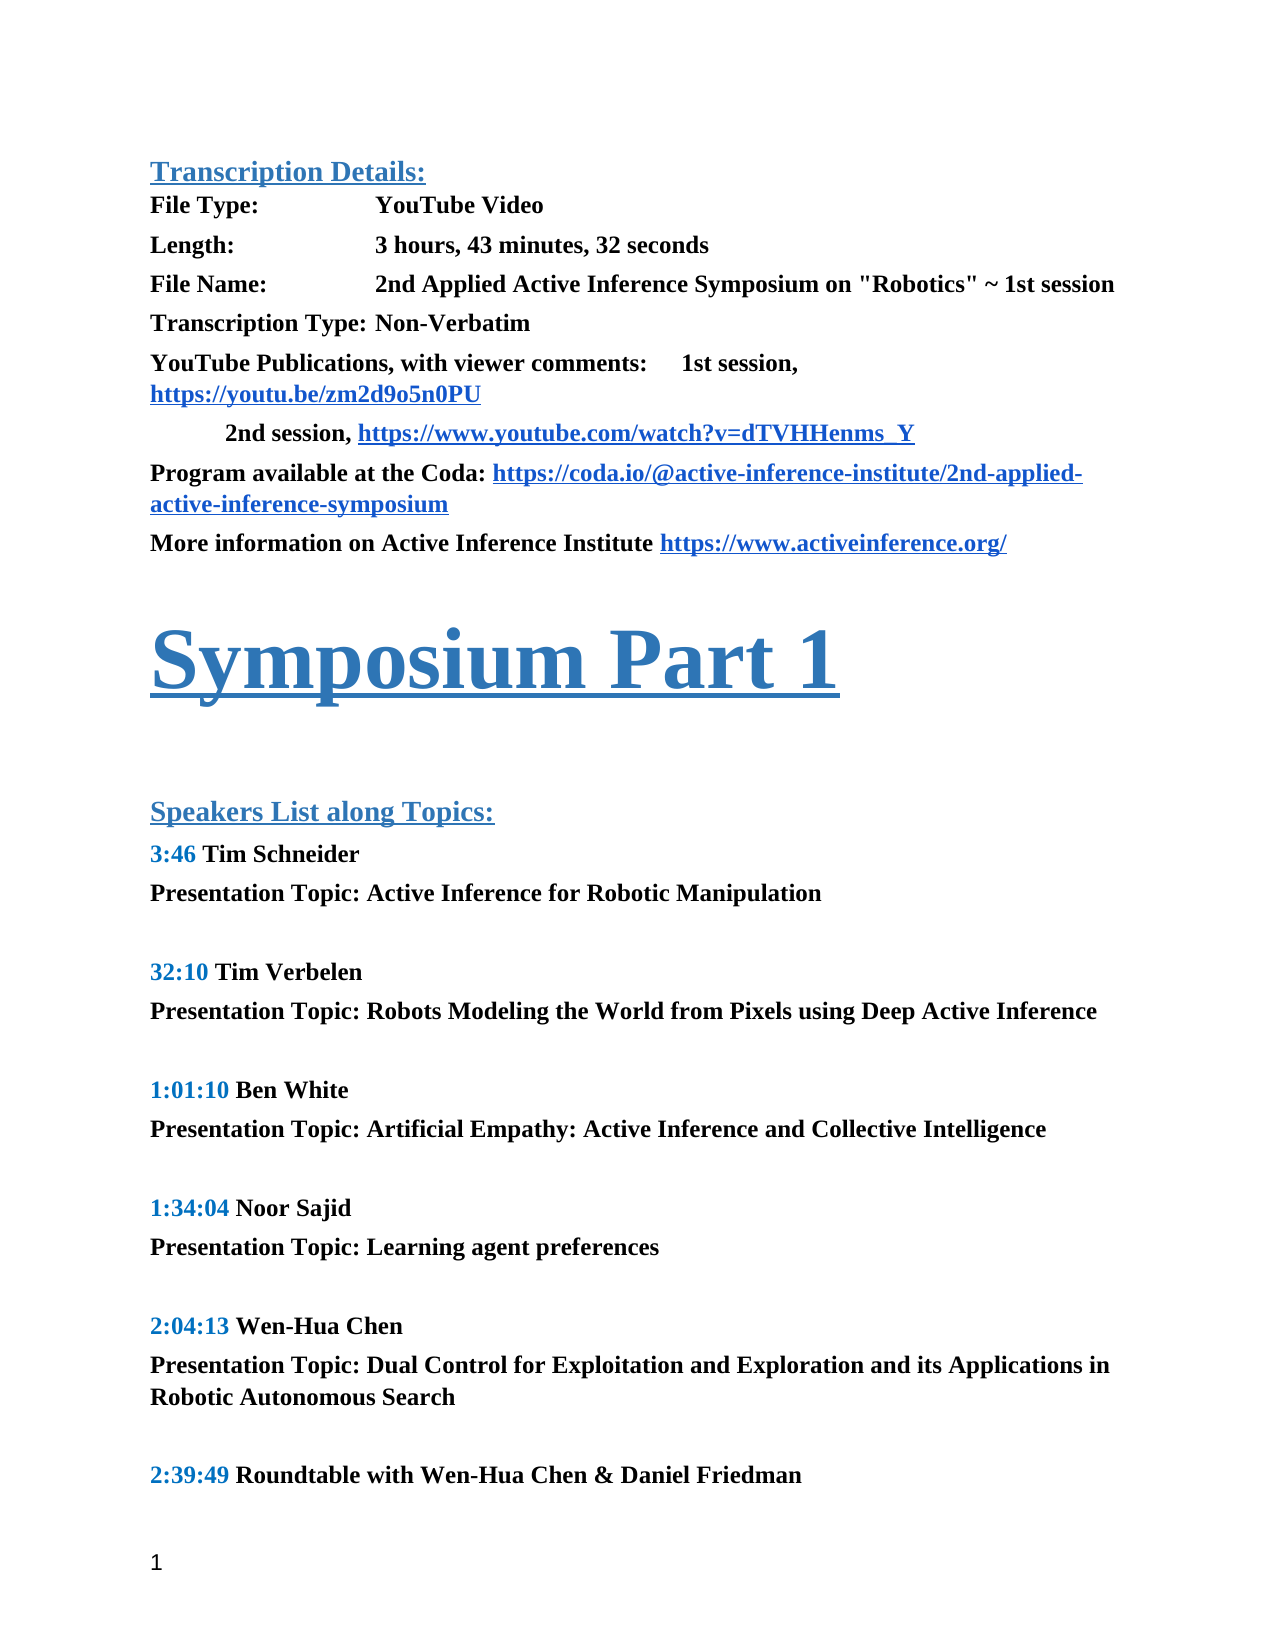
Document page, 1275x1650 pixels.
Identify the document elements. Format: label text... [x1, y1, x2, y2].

text 3:46 Tim Schneider [150, 839, 1125, 867]
text More information on Active Inference Institute https://www.activeinference.org/ [150, 528, 1125, 557]
text Presentation Topic: Robots Modeling the World from Pixels using Deep Active Inference [150, 996, 1125, 1025]
text 1:34:04 Noor Sajid [150, 1193, 1125, 1222]
text Length: 3 hours, 43 minutes, 32 seconds [150, 230, 1125, 258]
text 2nd session, https://www.youtube.com/watch?v=dTVHHenms_Y [150, 418, 1125, 447]
text File Name: 2nd Applied Active Inference Symposium on "Robotics" ~ 1st session [150, 269, 1125, 298]
text YouTube Publications, with viewer comments: 1st session, https://youtu.be/zm2d9o5n0PU [150, 348, 1125, 408]
text File Type: YouTube Video [150, 190, 1125, 219]
text Transcription Type: Non-Verbatim [150, 308, 1125, 337]
text Speakers List along Topics: [150, 794, 1125, 828]
text 2:39:49 Roundtable with Wen-Hua Chen & Daniel Friedman [150, 1460, 1125, 1489]
text Presentation Topic: Learning agent preferences [150, 1232, 1125, 1261]
subtitle Transcription Details: [150, 154, 1125, 188]
text Presentation Topic: Dual Control for Exploitation and Exploration and its Applications in Robotic Autonomous Search [150, 1351, 1125, 1410]
text 1:01:10 Ben White [150, 1075, 1125, 1104]
text 32:10 Tim Verbelen [150, 957, 1125, 986]
text 2:04:13 Wen-Hua Chen [150, 1311, 1125, 1340]
text Program available at the Coda: https://coda.io/@active-inference-institute/2nd-applied-active-inference-symposium [150, 458, 1125, 517]
text Presentation Topic: Artificial Empathy: Active Inference and Collective Intelligence [150, 1114, 1125, 1143]
subtitle Symposium Part 1 [150, 607, 1125, 707]
text Presentation Topic: Active Inference for Robotic Manipulation [150, 878, 1125, 907]
